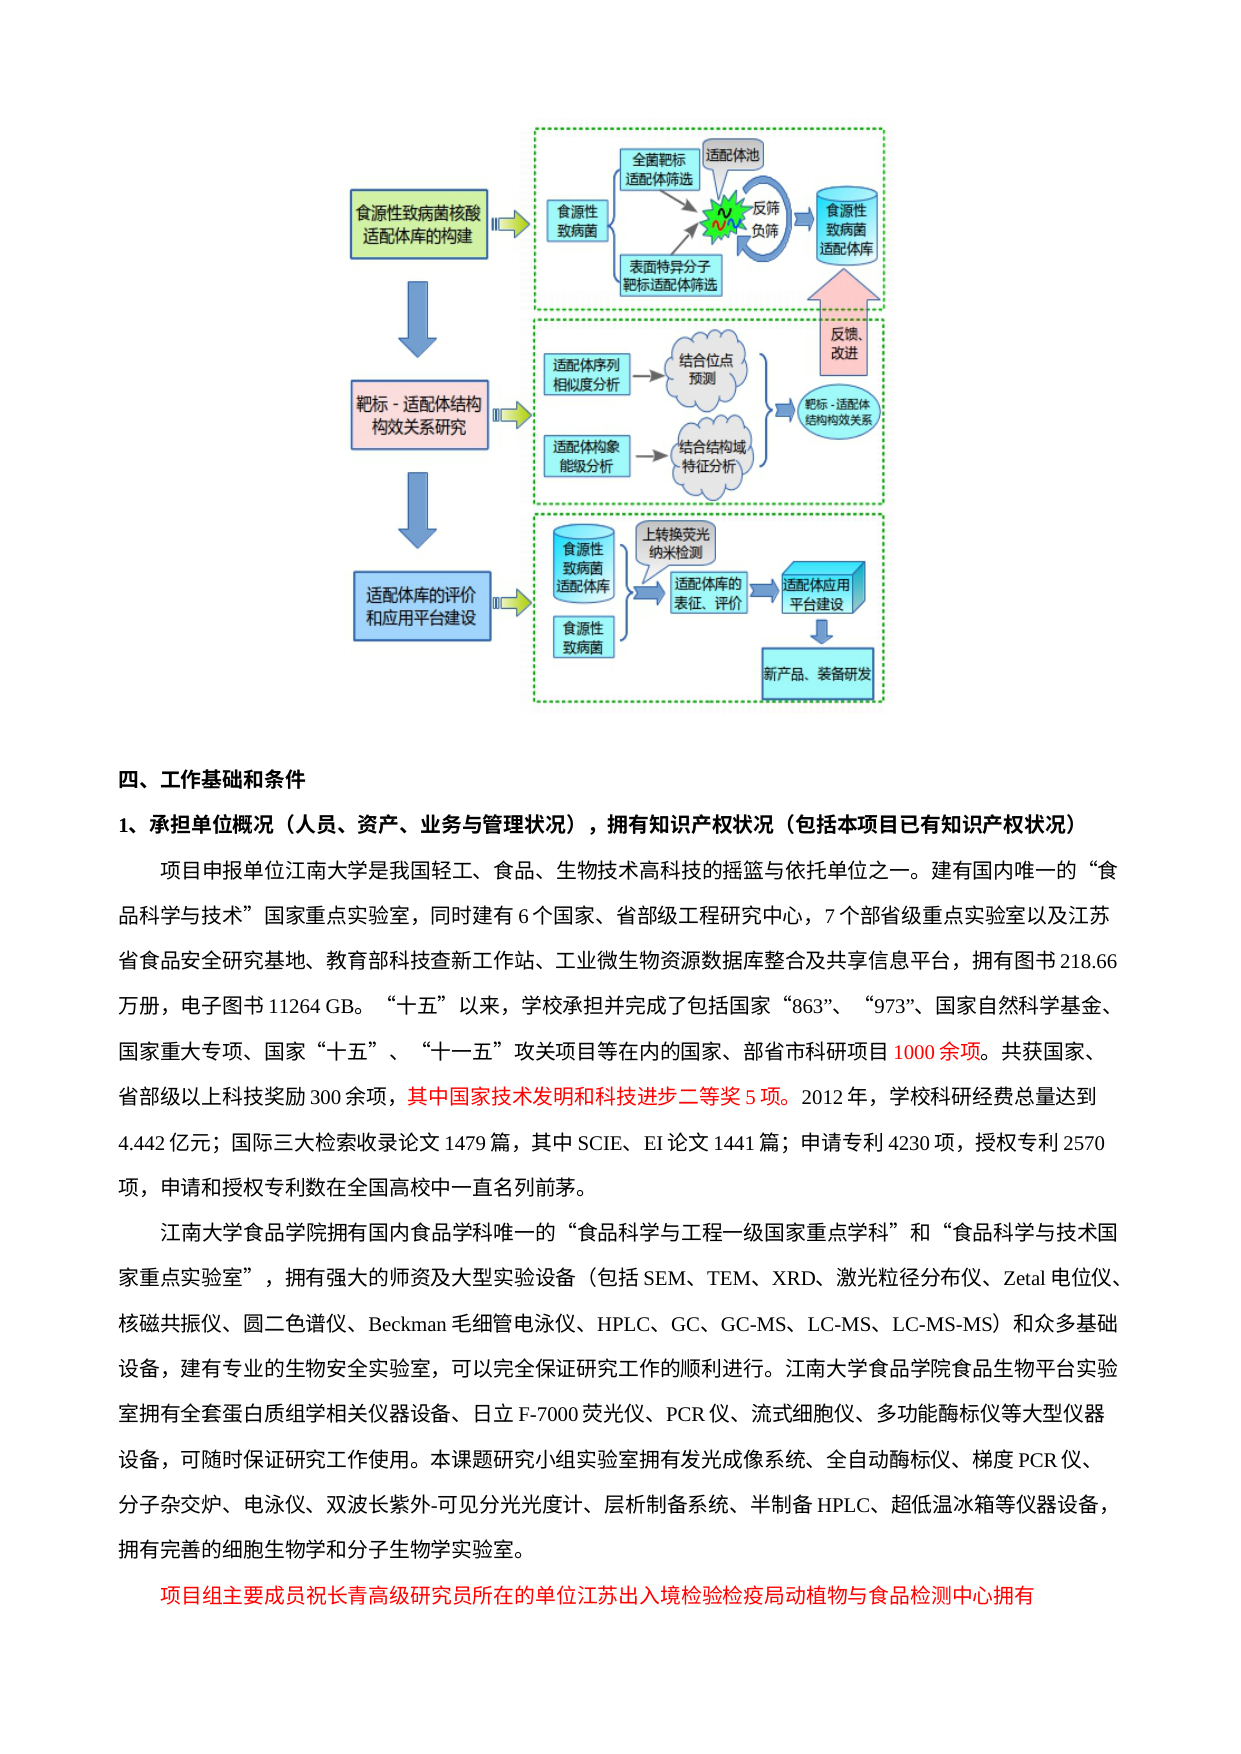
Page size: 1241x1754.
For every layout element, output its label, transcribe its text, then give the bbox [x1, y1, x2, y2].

text 四、工作基础和条件 [118, 763, 1122, 793]
text 1、承担单位概况（人员、资产、业务与管理状况），拥有知识产权状况（包括本项目已有知识产权状况） [118, 808, 1122, 839]
text 项目组主要成员祝长青高级研究员所在的单位江苏出入境检验检疫局动植物与食品检测中心拥有LightCycler实时定量PCR仪、梯度PCR仪和常规PCR仪、凝胶成相系统、核酸杂交炉、Eppendorf离心机、电泳及层析等成套的生物化学和分子生物学实验仪器设备，拥有CO2培养箱、倒置显微镜、细胞滚瓶培养装置、生物安全实验室等成套的细胞培养所需的仪器设备和实验设施，拥有全自动酶标仪、常规酶标仪、洗板机、各类离心机等成套血清学实验仪器设备，拥有高压电泳、超滤浓缩、层析、超速离心等成套的蛋白检测和分析仪器设备。同时拥有三相气体培养箱，微需氧培养罐，MiniVidas细菌快速鉴定，Matrix磁珠吸附，Bax等适用于弯曲菌的成套的细菌培养及检测仪器设备拥有微需氧培养罐，Mini Vidas细菌快速鉴定，Matrix磁珠吸附，Bax等适用于弯曲菌的成套的细菌培养及检测仪器设备。中心拥有实验室面积3000多平方米，拥有生物安全实验室三间，各种培养用的无菌室多间，设计先进的分子检测专用实验室，整体布局合理。涉及了细菌病毒的分离鉴定、细胞培养、PCR、ELISA等各种生物学技术，具有完善的生物安全体系和丰富的操作经验，能合理使用并有效控制活病原，确保病原不会扩散。 [118, 1579, 1122, 1609]
picture [341, 118, 899, 716]
text 江南大学食品学院拥有国内食品学科唯一的“食品科学与工程一级国家重点学科”和“食品科学与技术国家重点实验室”，拥有强大的师资及大型实验设备（包括SEM、TEM、XRD、激光粒径分布仪、Zetal电位仪、核磁共振仪、圆二色谱仪、Beckman毛细管电泳仪、HPLC、GC、GC-MS、LC-MS、LC-MS-MS）和众多基础设备，建有专业的生物安全实验室，可以完全保证研究工作的顺利进行。江南大学食品学院食品生物平台实验室拥有全套蛋白质组学相关仪器设备、日立F-7000荧光仪、PCR仪、流式细胞仪、多功能酶标仪等大型仪器设备，可随时保证研究工作使用。本课题研究小组实验室拥有发光成像系统、全自动酶标仪、梯度PCR仪、分子杂交炉、电泳仪、双波长紫外-可见分光光度计、层析制备系统、半制备HPLC、超低温冰箱等仪器设备，拥有完善的细胞生物学和分子生物学实验室。 [118, 1216, 1122, 1564]
text 项目申报单位江南大学是我国轻工、食品、生物技术高科技的摇篮与依托单位之一。建有国内唯一的“食品科学与技术”国家重点实验室，同时建有6个国家、省部级工程研究中心，7个部省级重点实验室以及江苏省食品安全研究基地、教育部科技查新工作站、工业微生物资源数据库整合及共享信息平台，拥有图书218.66万册，电子图书11264 GB。“十五”以来，学校承担并完成了包括国家“863”、“973”、国家自然科学基金、国家重大专项、国家“十五”、“十一五”攻关项目等在内的国家、部省市科研项目1000余项。共获国家、省部级以上科技奖励300余项，其中国家技术发明和科技进步二等奖5项。2012年，学校科研经费总量达到 4.442亿元；国际三大检索收录论文1479篇，其中SCIE、EI论文1441篇；申请专利4230项，授权专利2570项，申请和授权专利数在全国高校中一直名列前茅。 [118, 854, 1122, 1201]
